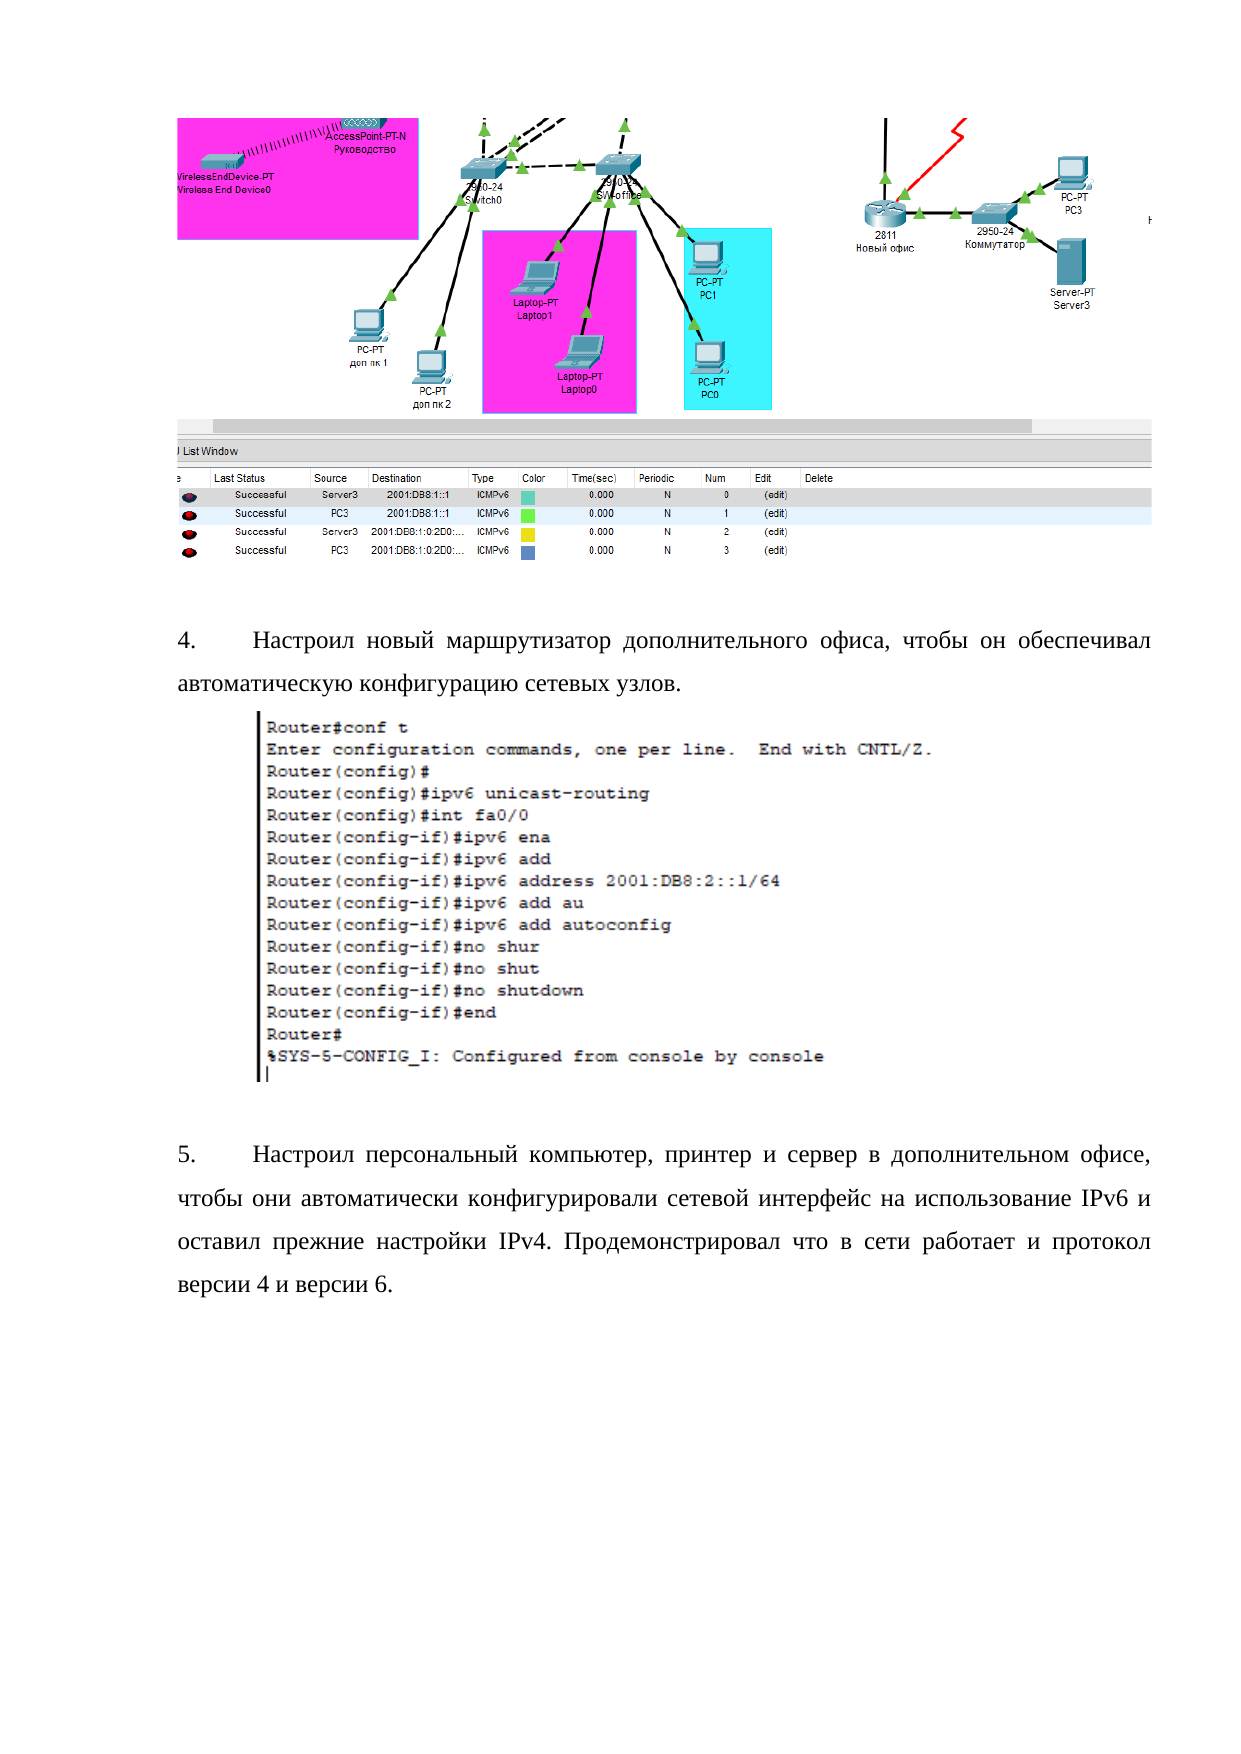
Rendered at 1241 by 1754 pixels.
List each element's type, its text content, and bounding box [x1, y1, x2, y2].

list Настроил персональный компьютер, принтер и сервер в дополнительном офисе, чтобы они автоматически конфигурировали сетевой интерфейс на использование IPv6 и оставил прежние настройки IPv4. Продемонстрировал что в сети работает и протокол версии 4 и версии 6. [177, 1139, 1152, 1298]
list Настроил новый маршрутизатор дополнительного офиса, чтобы он обеспечивал автоматическую конфигурацию сетевых узлов. [177, 625, 1152, 697]
